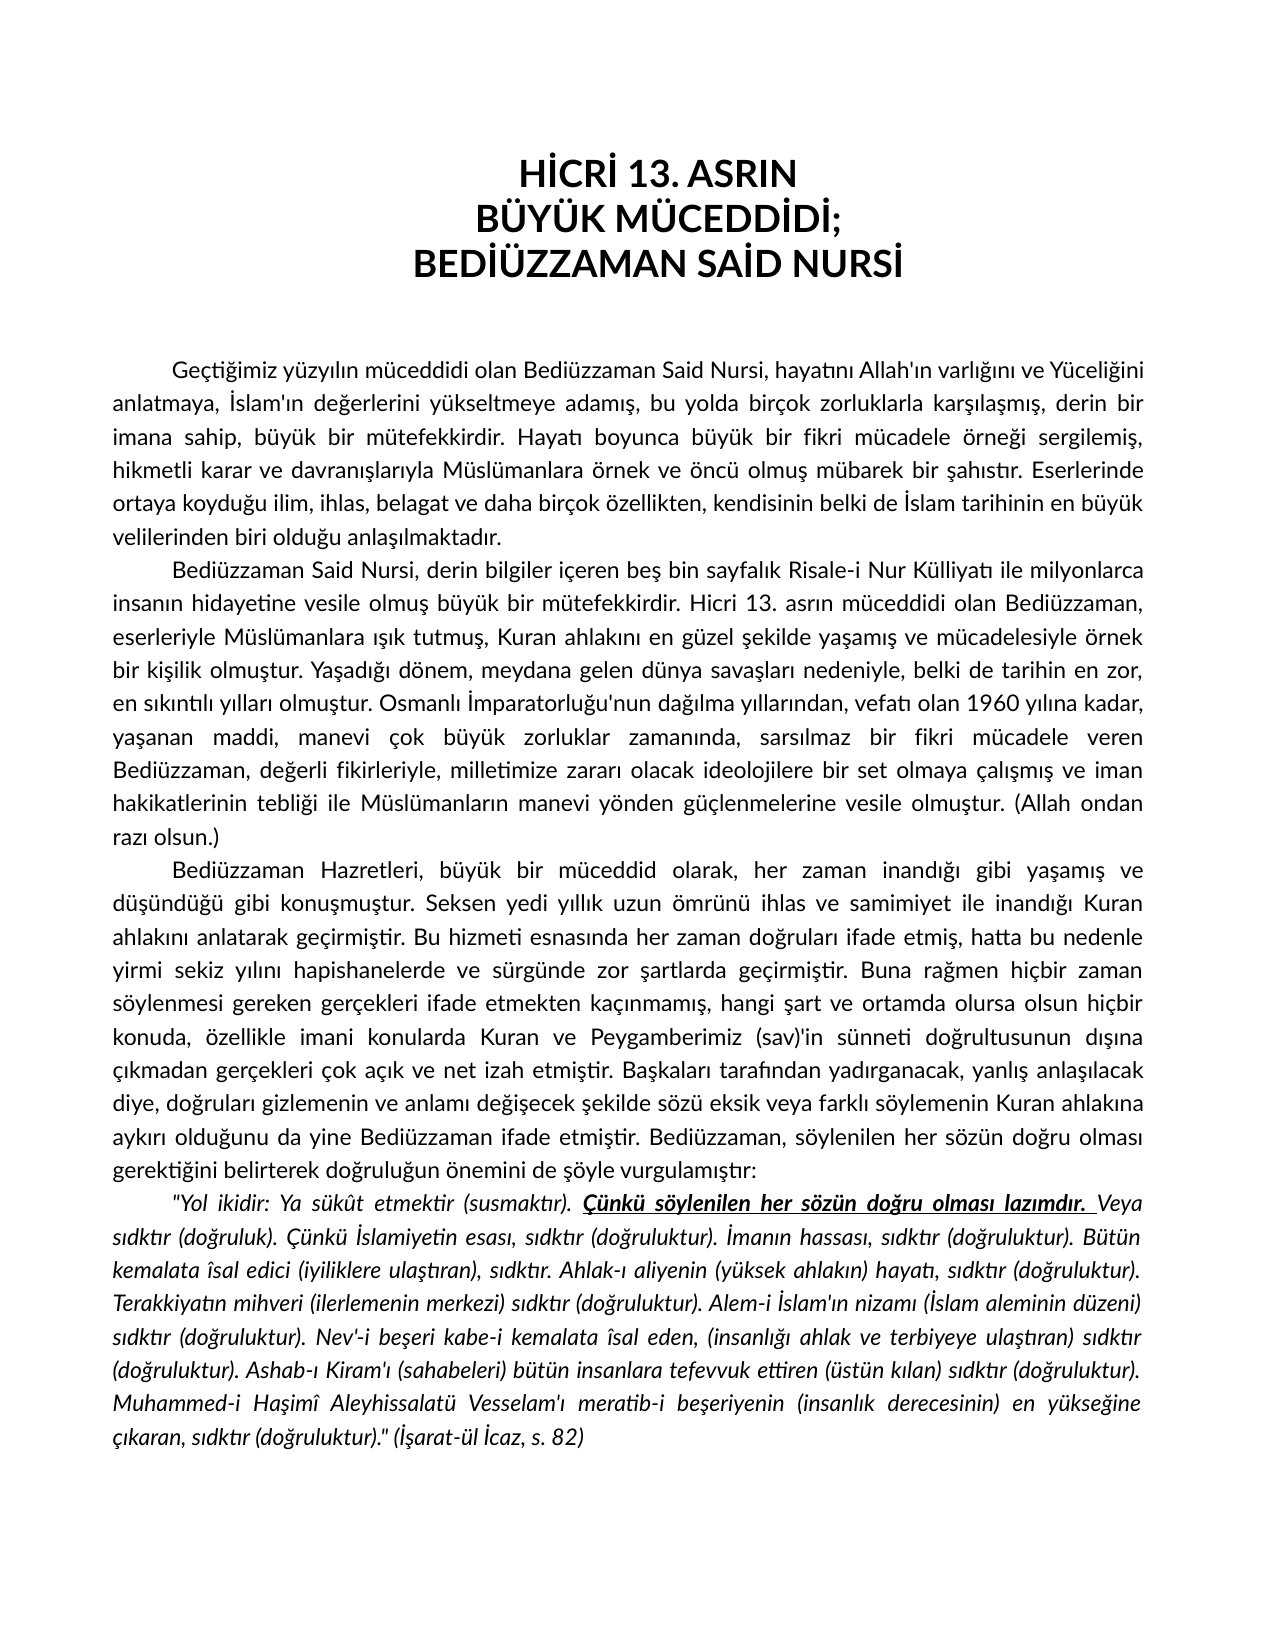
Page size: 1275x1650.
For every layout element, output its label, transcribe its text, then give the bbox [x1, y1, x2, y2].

text "Yol ikidir: Ya sükût etmektir (susmaktır). Çünkü söylenilen her sözün doğru olması lazımdır. Veya sıdktır (doğruluk). Çünkü İslamiyetin esası, sıdktır (doğruluktur). İmanın hassası, sıdktır (doğruluktur). Bütün kemalata îsal edici (iyiliklere ulaştıran), sıdktır. Ahlak-ı aliyenin (yüksek ahlakın) hayatı, sıdktır (doğruluktur). Terakkiyatın mihveri (ilerlemenin merkezi) sıdktır (doğruluktur). Alem-i İslam'ın nizamı (İslam aleminin düzeni) sıdktır (doğruluktur). Nev'-i beşeri kabe-i kemalata îsal eden, (insanlığı ahlak ve terbiyeye ulaştıran) sıdktır (doğruluktur). Ashab-ı Kiram'ı (sahabeleri) bütün insanlara tefevvuk ettiren (üstün kılan) sıdktır (doğruluktur). Muhammed-i Haşimî Aleyhissalatü Vesselam'ı meratib-i beşeriyenin (insanlık derecesinin) en yükseğine çıkaran, sıdktır (doğruluktur)." (İşarat-ül İcaz, s. 82) [112, 1185, 1145, 1452]
text Bediüzzaman Hazretleri, büyük bir müceddid olarak, her zaman inandığı gibi yaşamış ve düşündüğü gibi konuşmuştur. Seksen yedi yıllık uzun ömrünü ihlas ve samimiyet ile inandığı Kuran ahlakını anlatarak geçirmiştir. Bu hizmeti esnasında her zaman doğruları ifade etmiş, hatta bu nedenle yirmi sekiz yılını hapishanelerde ve sürgünde zor şartlarda geçirmiştir. Buna rağmen hiçbir zaman söylenmesi gereken gerçekleri ifade etmekten kaçınmamış, hangi şart ve ortamda olursa olsun hiçbir konuda, özellikle imani konularda Kuran ve Peygamberimiz (sav)'in sünneti doğrultusunun dışına çıkmadan gerçekleri çok açık ve net izah etmiştir. Başkaları tarafından yadırganacak, yanlış anlaşılacak diye, doğruları gizlemenin ve anlamı değişecek şekilde sözü eksik veya farklı söylemenin Kuran ahlakına aykırı olduğunu da yine Bediüzzaman ifade etmiştir. Bediüzzaman, söylenilen her sözün doğru olması gerektiğini belirterek doğruluğun önemini de şöyle vurgulamıştır: [112, 852, 1145, 1185]
text Bediüzzaman Said Nursi, derin bilgiler içeren beş bin sayfalık Risale-i Nur Külliyatı ile milyonlarca insanın hidayetine vesile olmuş büyük bir mütefekkirdir. Hicri 13. asrın müceddidi olan Bediüzzaman, eserleriyle Müslümanlara ışık tutmuş, Kuran ahlakını en güzel şekilde yaşamış ve mücadelesiyle örnek bir kişilik olmuştur. Yaşadığı dönem, meydana gelen dünya savaşları nedeniyle, belki de tarihin en zor, en sıkıntılı yılları olmuştur. Osmanlı İmparatorluğu'nun dağılma yıllarından, vefatı olan 1960 yılına kadar, yaşanan maddi, manevi çok büyük zorluklar zamanında, sarsılmaz bir fikri mücadele veren Bediüzzaman, değerli fikirleriyle, milletimize zararı olacak ideolojilere bir set olmaya çalışmış ve iman hakikatlerinin tebliği ile Müslümanların manevi yönden güçlenmelerine vesile olmuştur. (Allah ondan razı olsun.) [112, 552, 1145, 852]
text HİCRİ 13. ASRIN [112, 150, 1145, 195]
text Geçtiğimiz yüzyılın müceddidi olan Bediüzzaman Said Nursi, hayatını Allah'ın varlığını ve Yüceliğini anlatmaya, İslam'ın değerlerini yükseltmeye adamış, bu yolda birçok zorluklarla karşılaşmış, derin bir imana sahip, büyük bir mütefekkirdir. Hayatı boyunca büyük bir fikri mücadele örneği sergilemiş, hikmetli karar ve davranışlarıyla Müslümanlara örnek ve öncü olmuş mübarek bir şahıstır. Eserlerinde ortaya koyduğu ilim, ihlas, belagat ve daha birçok özellikten, kendisinin belki de İslam tarihinin en büyük velilerinden biri olduğu anlaşılmaktadır. [112, 352, 1145, 552]
text BÜYÜK MÜCEDDİDİ; [112, 195, 1145, 240]
text BEDİÜZZAMAN SAİD NURSİ [112, 240, 1145, 285]
